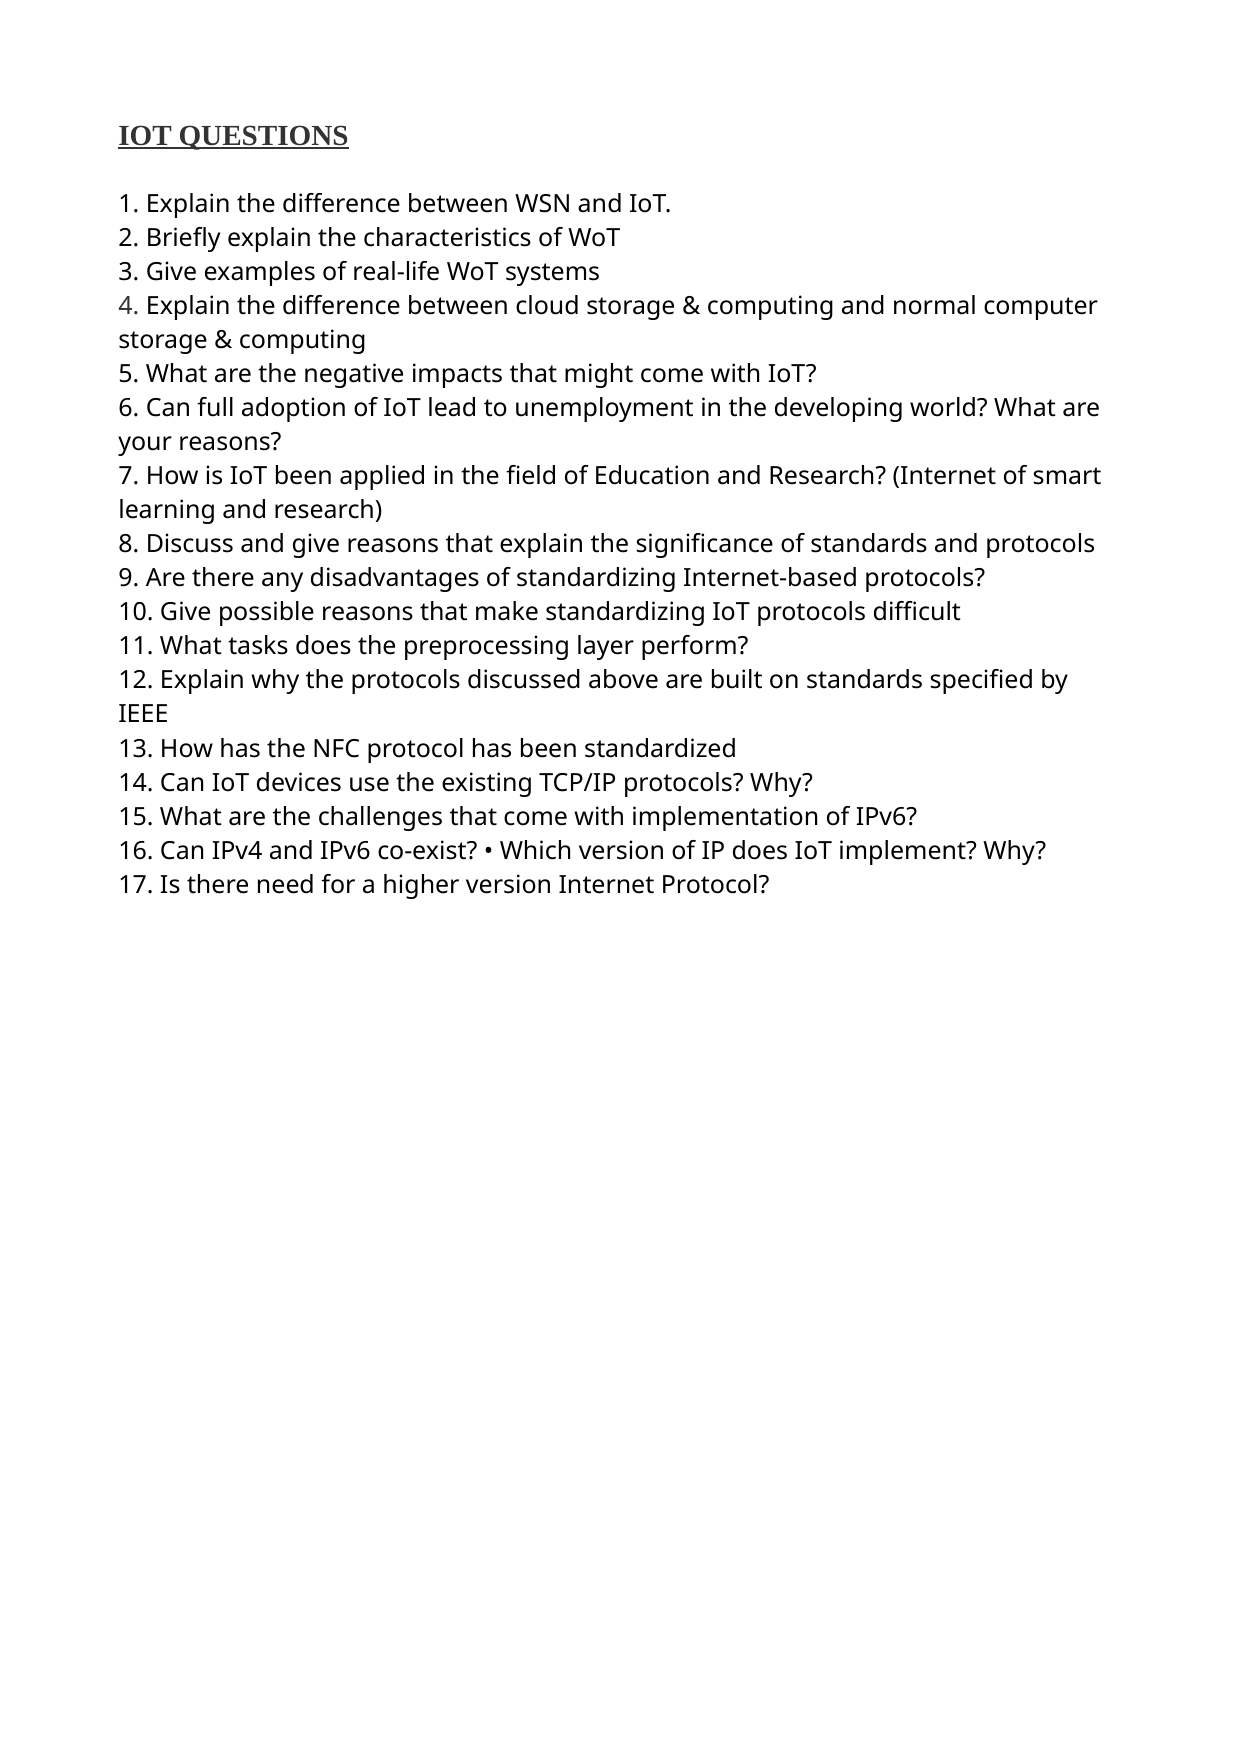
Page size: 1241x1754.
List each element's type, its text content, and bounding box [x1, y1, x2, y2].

text IOT QUESTIONS [118, 118, 1122, 152]
text 4. Explain the difference between cloud storage & computing and normal computer storage & computing [118, 287, 1122, 356]
text 17. Is there need for a higher version Internet Protocol? [118, 866, 1122, 901]
text 10. Give possible reasons that make standardizing IoT protocols difficult [118, 594, 1122, 628]
text 9. Are there any disadvantages of standardizing Internet-based protocols? [118, 560, 1122, 594]
text 3. Give examples of real-life WoT systems [118, 253, 1122, 287]
text 7. How is IoT been applied in the field of Education and Research? (Internet of smart learning and research) [118, 458, 1122, 526]
text 13. How has the NFC protocol has been standardized [118, 730, 1122, 764]
text 15. What are the challenges that come with implementation of IPv6? [118, 798, 1122, 832]
text 5. What are the negative impacts that might come with IoT? [118, 356, 1122, 389]
text 6. Can full adoption of IoT lead to unemployment in the developing world? What are your reasons? [118, 389, 1122, 458]
text 16. Can IPv4 and IPv6 co-exist? • Which version of IP does IoT implement? Why? [118, 832, 1122, 866]
text 14. Can IoT devices use the existing TCP/IP protocols? Why? [118, 764, 1122, 798]
text 8. Discuss and give reasons that explain the significance of standards and protocols [118, 526, 1122, 560]
text 12. Explain why the protocols discussed above are built on standards specified by IEEE [118, 662, 1122, 730]
text 1. Explain the difference between WSN and IoT. [118, 185, 1122, 219]
text 11. What tasks does the preprocessing layer perform? [118, 628, 1122, 662]
text 2. Briefly explain the characteristics of WoT [118, 219, 1122, 253]
